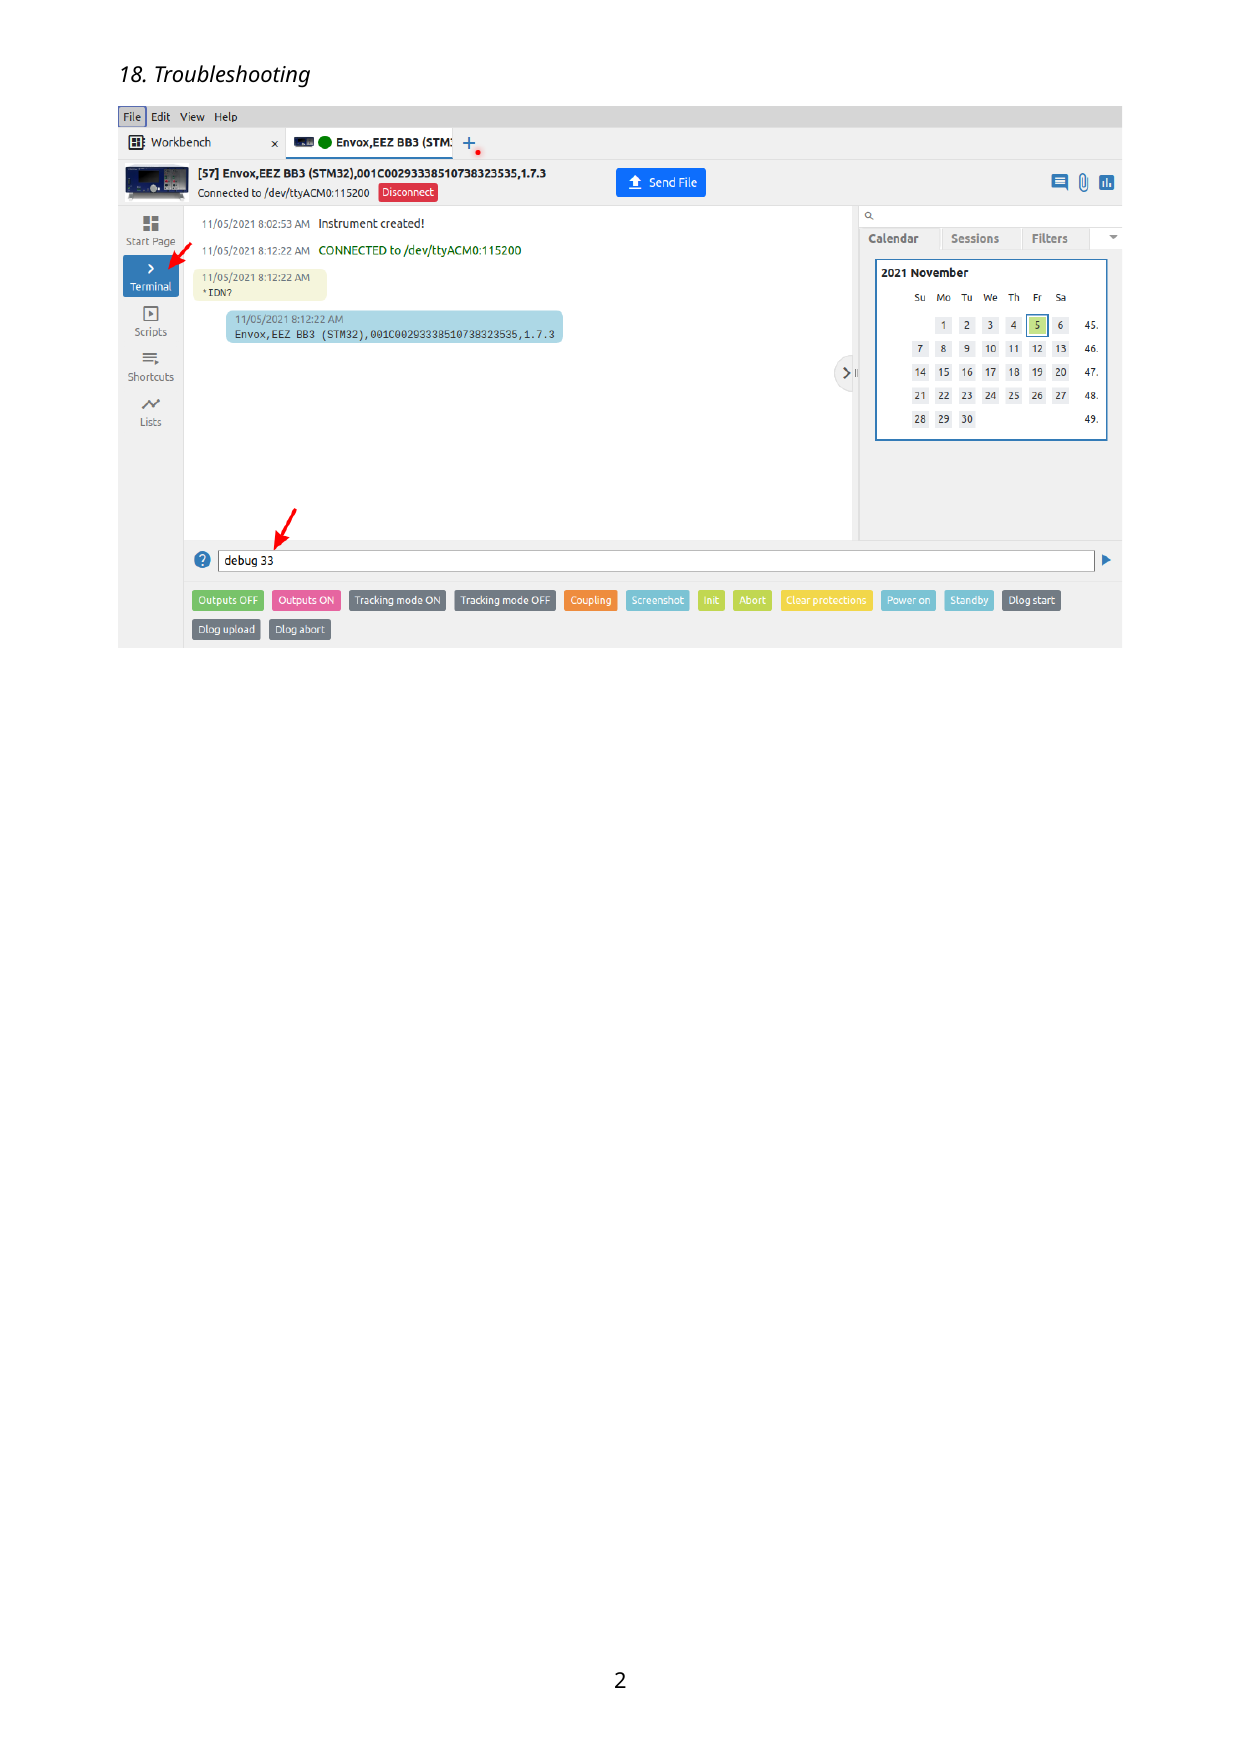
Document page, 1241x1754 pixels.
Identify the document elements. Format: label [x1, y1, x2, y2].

picture [118, 106, 1123, 648]
